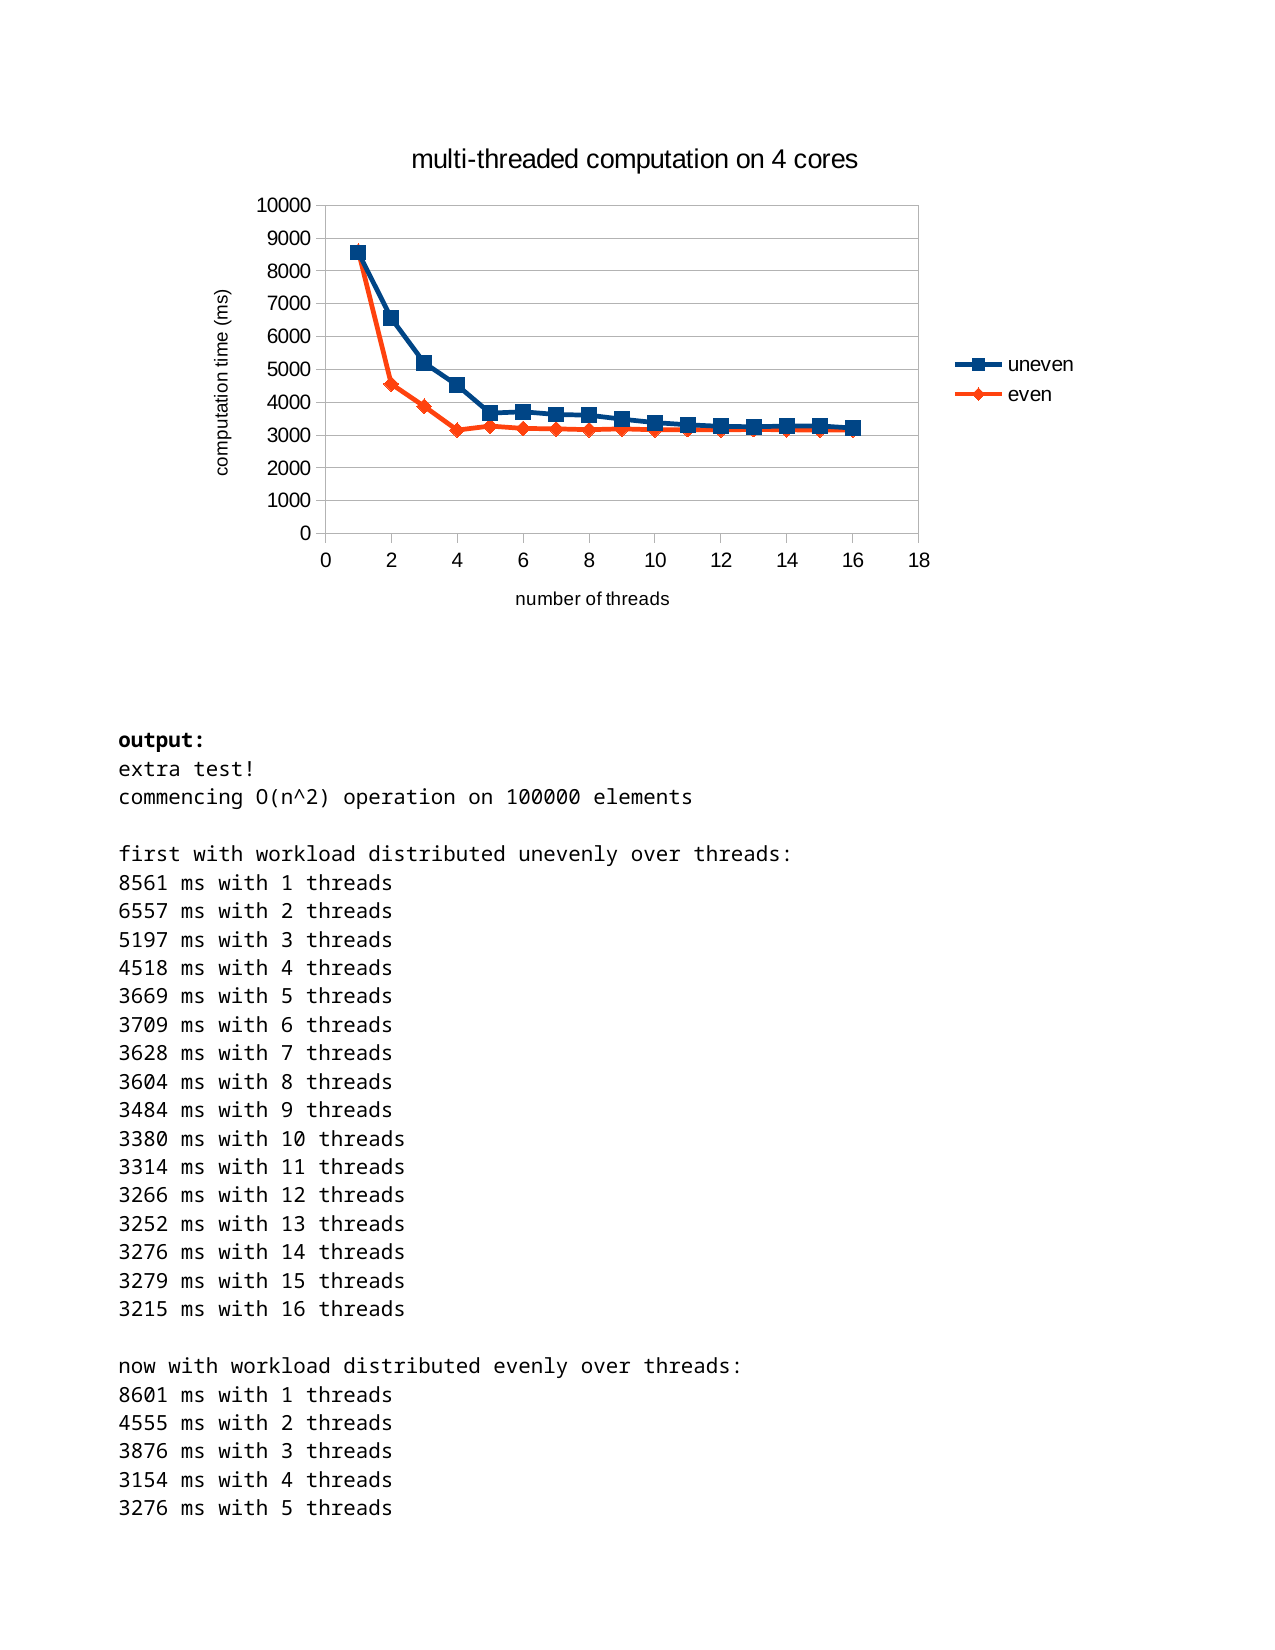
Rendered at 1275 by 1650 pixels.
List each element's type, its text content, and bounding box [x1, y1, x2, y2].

text extra test! commencing O(n^2) operation on 100000 elements first with workload distributed unevenly over threads: 8561 ms with 1 threads 6557 ms with 2 threads 5197 ms with 3 threads 4518 ms with 4 threads 3669 ms with 5 threads 3709 ms with 6 threads 3628 ms with 7 threads 3604 ms with 8 threads 3484 ms with 9 threads 3380 ms with 10 threads 3314 ms with 11 threads 3266 ms with 12 threads 3252 ms with 13 threads 3276 ms with 14 threads 3279 ms with 15 threads 3215 ms with 16 threads now with workload distributed evenly over threads: 8601 ms with 1 threads 4555 ms with 2 threads 3876 ms with 3 threads 3154 ms with 4 threads 3276 ms with 5 threads [118, 754, 1157, 1522]
text output: [118, 726, 1157, 754]
